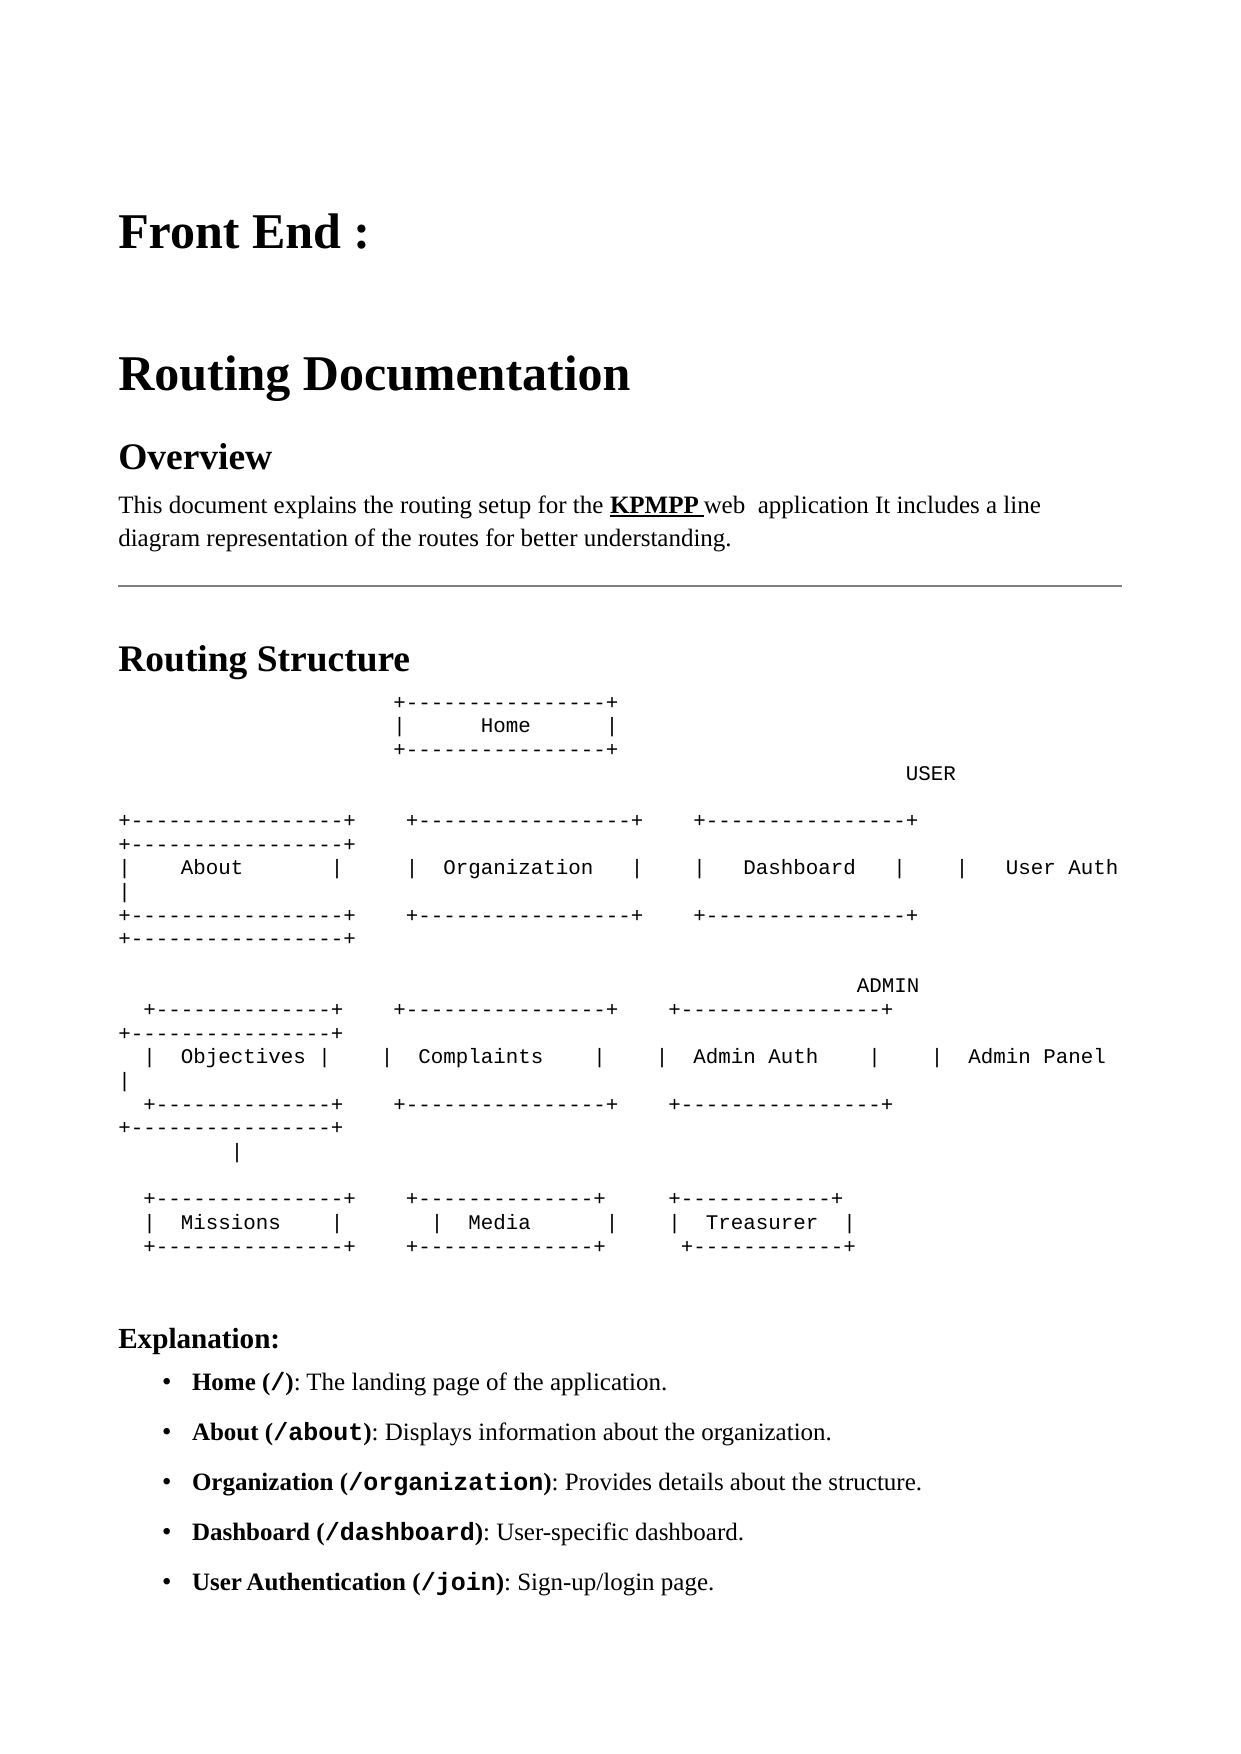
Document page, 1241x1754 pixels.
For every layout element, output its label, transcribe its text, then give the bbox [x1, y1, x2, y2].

subtitle Overview [118, 435, 1122, 478]
text | Missions | | Media | | Treasurer | [118, 1212, 1122, 1236]
text This document explains the routing setup for the KPMPP web application It includes a line diagram representation of the routes for better understanding. [118, 490, 1122, 552]
text +----------------+ [118, 739, 1122, 763]
text | About | | Organization | | Dashboard | | User Auth | [118, 857, 1122, 904]
list Dashboard (/dashboard): User-specific dashboard. [162, 1517, 1122, 1548]
text +--------------+ +----------------+ +----------------+ +----------------+ [118, 999, 1122, 1046]
text +---------------+ +--------------+ +------------+ [118, 1188, 1122, 1212]
list User Authentication (/join): Sign-up/login page. [162, 1567, 1122, 1598]
list Organization (/organization): Provides details about the structure. [162, 1467, 1122, 1498]
text | [118, 1141, 1122, 1165]
text +-----------------+ +-----------------+ +----------------+ +-----------------+ [118, 810, 1122, 857]
list About (/about): Displays information about the organization. [162, 1417, 1122, 1448]
text +---------------+ +--------------+ +------------+ [118, 1236, 1122, 1259]
text ADMIN [118, 976, 1122, 999]
text +--------------+ +----------------+ +----------------+ +----------------+ [118, 1094, 1122, 1141]
text | Home | [118, 715, 1122, 739]
list Home (/): The landing page of the application. [162, 1367, 1122, 1398]
text +----------------+ [118, 692, 1122, 715]
subtitle Explanation: [118, 1321, 1122, 1355]
subtitle Routing Structure [118, 636, 1122, 679]
text USER [118, 763, 1122, 786]
text +-----------------+ +-----------------+ +----------------+ +-----------------+ [118, 904, 1122, 952]
subtitle Routing Documentation [118, 344, 1122, 401]
subtitle Front End : [118, 201, 1122, 259]
text | Objectives | | Complaints | | Admin Auth | | Admin Panel | [118, 1046, 1122, 1094]
